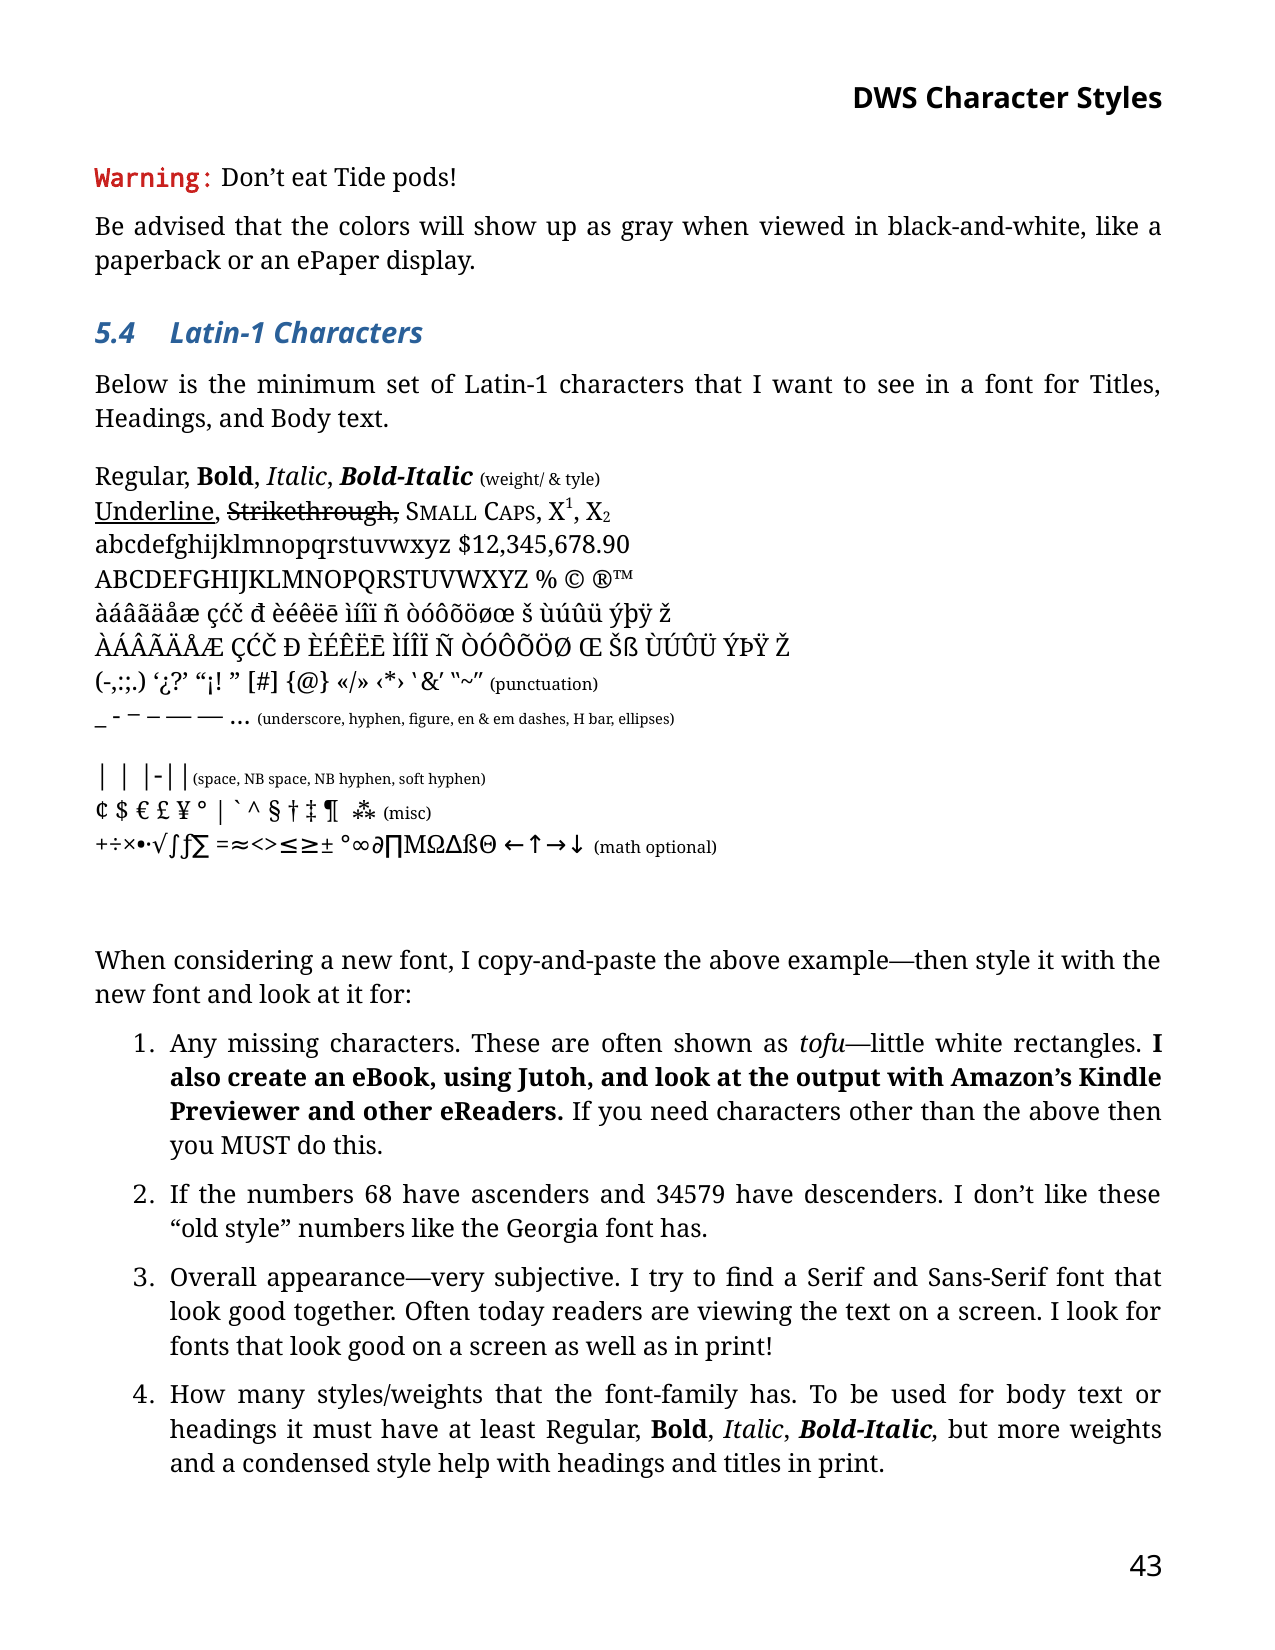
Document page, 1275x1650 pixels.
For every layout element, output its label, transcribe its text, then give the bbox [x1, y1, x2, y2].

text Below is the minimum set of Latin-1 characters that I want to see in a font for Titles, Headings, and Body text. [94, 367, 1162, 435]
list Any missing characters. These are often shown as tofu—little white rectangles. I also create an eBook, using Jutoh, and look at the output with Amazon’s Kindle Previewer and other eReaders. If you need characters other than the above then you MUST do this. [132, 1026, 1162, 1162]
text | | |‑|­|(space, NB space, NB hyphen, soft hyphen) ¢ $ € £ ¥ ° | ` ^ § † ‡ ¶ ⁂ (misc) +÷×•·√∫ƒ∑ =≈<>≤≥± °∞∂∏ΜΩ∆ßΘ ←↑→↓ (math optional) [94, 756, 1162, 861]
subtitle Latin-1 Characters [94, 312, 1162, 352]
list How many styles/weights that the font-family has. To be used for body text or headings it must have at least Regular, Bold, Italic, Bold-Italic, but more weights and a condensed style help with headings and titles in print. [132, 1377, 1162, 1479]
text Warning: Don’t eat Tide pods! [94, 160, 1162, 194]
text Be advised that the colors will show up as gray when viewed in black-and-white, like a paperback or an ePaper display. [94, 209, 1162, 277]
list Overall appearance—very subjective. I try to find a Serif and Sans-Serif font that look good together. Often today readers are viewing the text on a screen. I look for fonts that look good on a screen as well as in print! [132, 1260, 1162, 1362]
list If the numbers 68 have ascenders and 34579 have descenders. I don’t like these “old style” numbers like the Georgia font has. [132, 1177, 1162, 1245]
text When considering a new font, I copy-and-paste the above example—then style it with the new font and look at it for: [94, 942, 1162, 1011]
text Regular, Bold, Italic, Bold-Italic (weight/ & tyle) Underline, Strikethrough, Small Caps, X1, X2 abcdefghijklmnopqrstuvwxyz $12,345,678.90 ABCDEFGHIJKLMNOPQRSTUVWXYZ % © ®™ àáâãäåæ çćč đ èéêëē ìíîï ñ òóôõöøœ š ùúûü ýþÿ ž ÀÁÂÃÄÅÆ ÇĆČ Đ ÈÉÊËĒ ÌÍÎÏ Ñ ÒÓÔÕÖØ Œ Šß ÙÚÛÜ ÝÞŸ Ž (-,:;.) ‘¿?’ “¡! ” [#] {@} «/» ‹*› ‵ &′ ‶~″ (punctuation) _ - ‒ – — ― … (underscore, hyphen, figure, en & em dashes, H bar, ellipses) [94, 459, 1162, 732]
